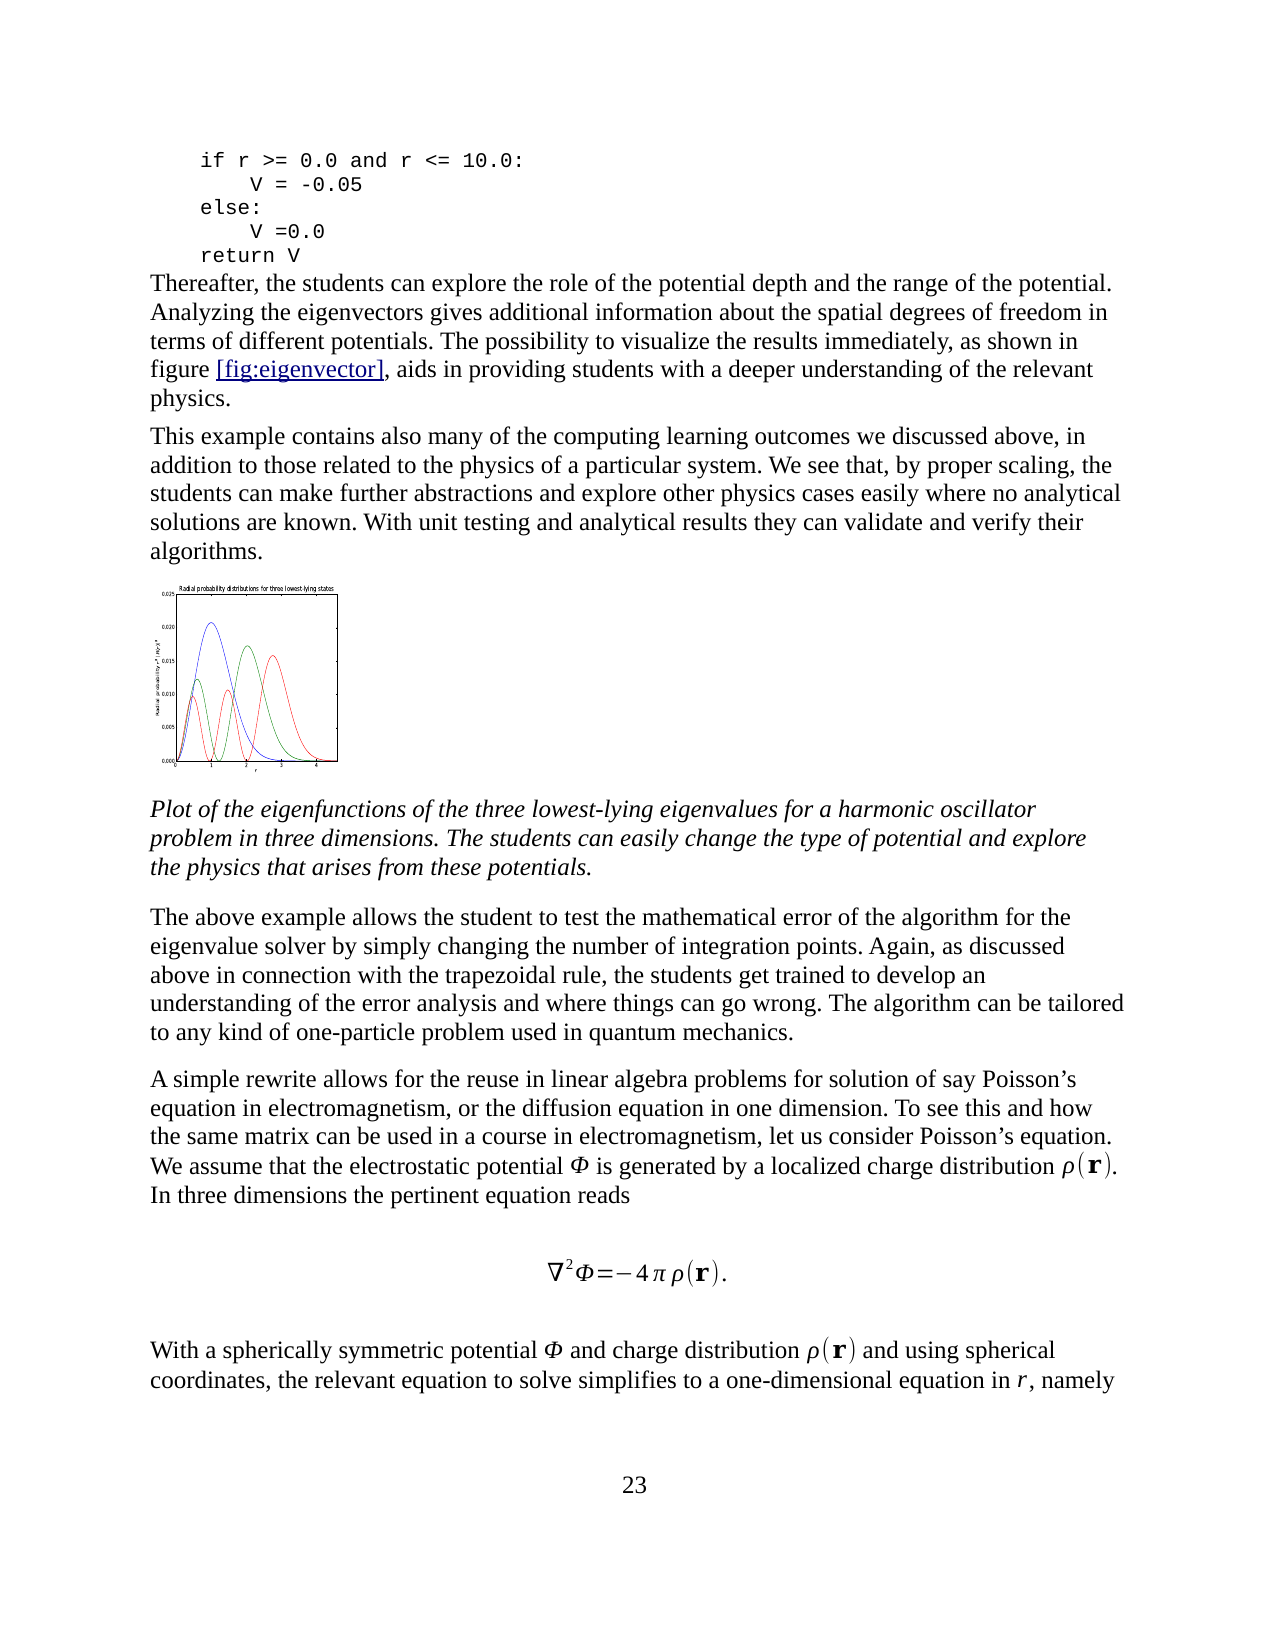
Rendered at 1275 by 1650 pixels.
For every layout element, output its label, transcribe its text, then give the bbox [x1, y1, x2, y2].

text Thereafter, the students can explore the role of the potential depth and the range of the potential. Analyzing the eigenvectors gives additional information about the spatial degrees of freedom in terms of different potentials. The possibility to visualize the results immediately, as shown in figure [fig:eigenvector], aids in providing students with a deeper understanding of the relevant physics. [150, 268, 1125, 412]
text return V [150, 244, 1125, 268]
text Plot of the eigenfunctions of the three lowest-lying eigenvalues for a harmonic oscillator problem in three dimensions. The students can easily change the type of potential and explore the physics that arises from these potentials. [150, 794, 1125, 881]
text else: [150, 197, 1125, 221]
text if r >= 0.0 and r <= 10.0: [150, 150, 1125, 174]
text V =0.0 [150, 221, 1125, 244]
text V = -0.05 [150, 174, 1125, 197]
text The above example allows the student to test the mathematical error of the algorithm for the eigenvalue solver by simply changing the number of integration points. Again, as discussed above in connection with the trapezoidal rule, the students get trained to develop an understanding of the error analysis and where things can go wrong. The algorithm can be tailored to any kind of one-particle problem used in quantum mechanics. [150, 902, 1125, 1046]
text This example contains also many of the computing learning outcomes we discussed above, in addition to those related to the physics of a particular system. We see that, by proper scaling, the students can make further abstractions and explore other physics cases easily where no analytical solutions are known. With unit testing and analytical results they can validate and verify their algorithms. [150, 421, 1125, 565]
text A simple rewrite allows for the reuse in linear algebra problems for solution of say Poisson’s equation in electromagnetism, or the diffusion equation in one dimension. To see this and how the same matrix can be used in a course in electromagnetism, let us consider Poisson’s equation. We assume that the electrostatic potential is generated by a localized charge distribution . In three dimensions the pertinent equation reads [150, 1064, 1125, 1209]
text With a spherically symmetric potential and charge distribution and using spherical coordinates, the relevant equation to solve simplifies to a one-dimensional equation in , namely [150, 1335, 1125, 1394]
